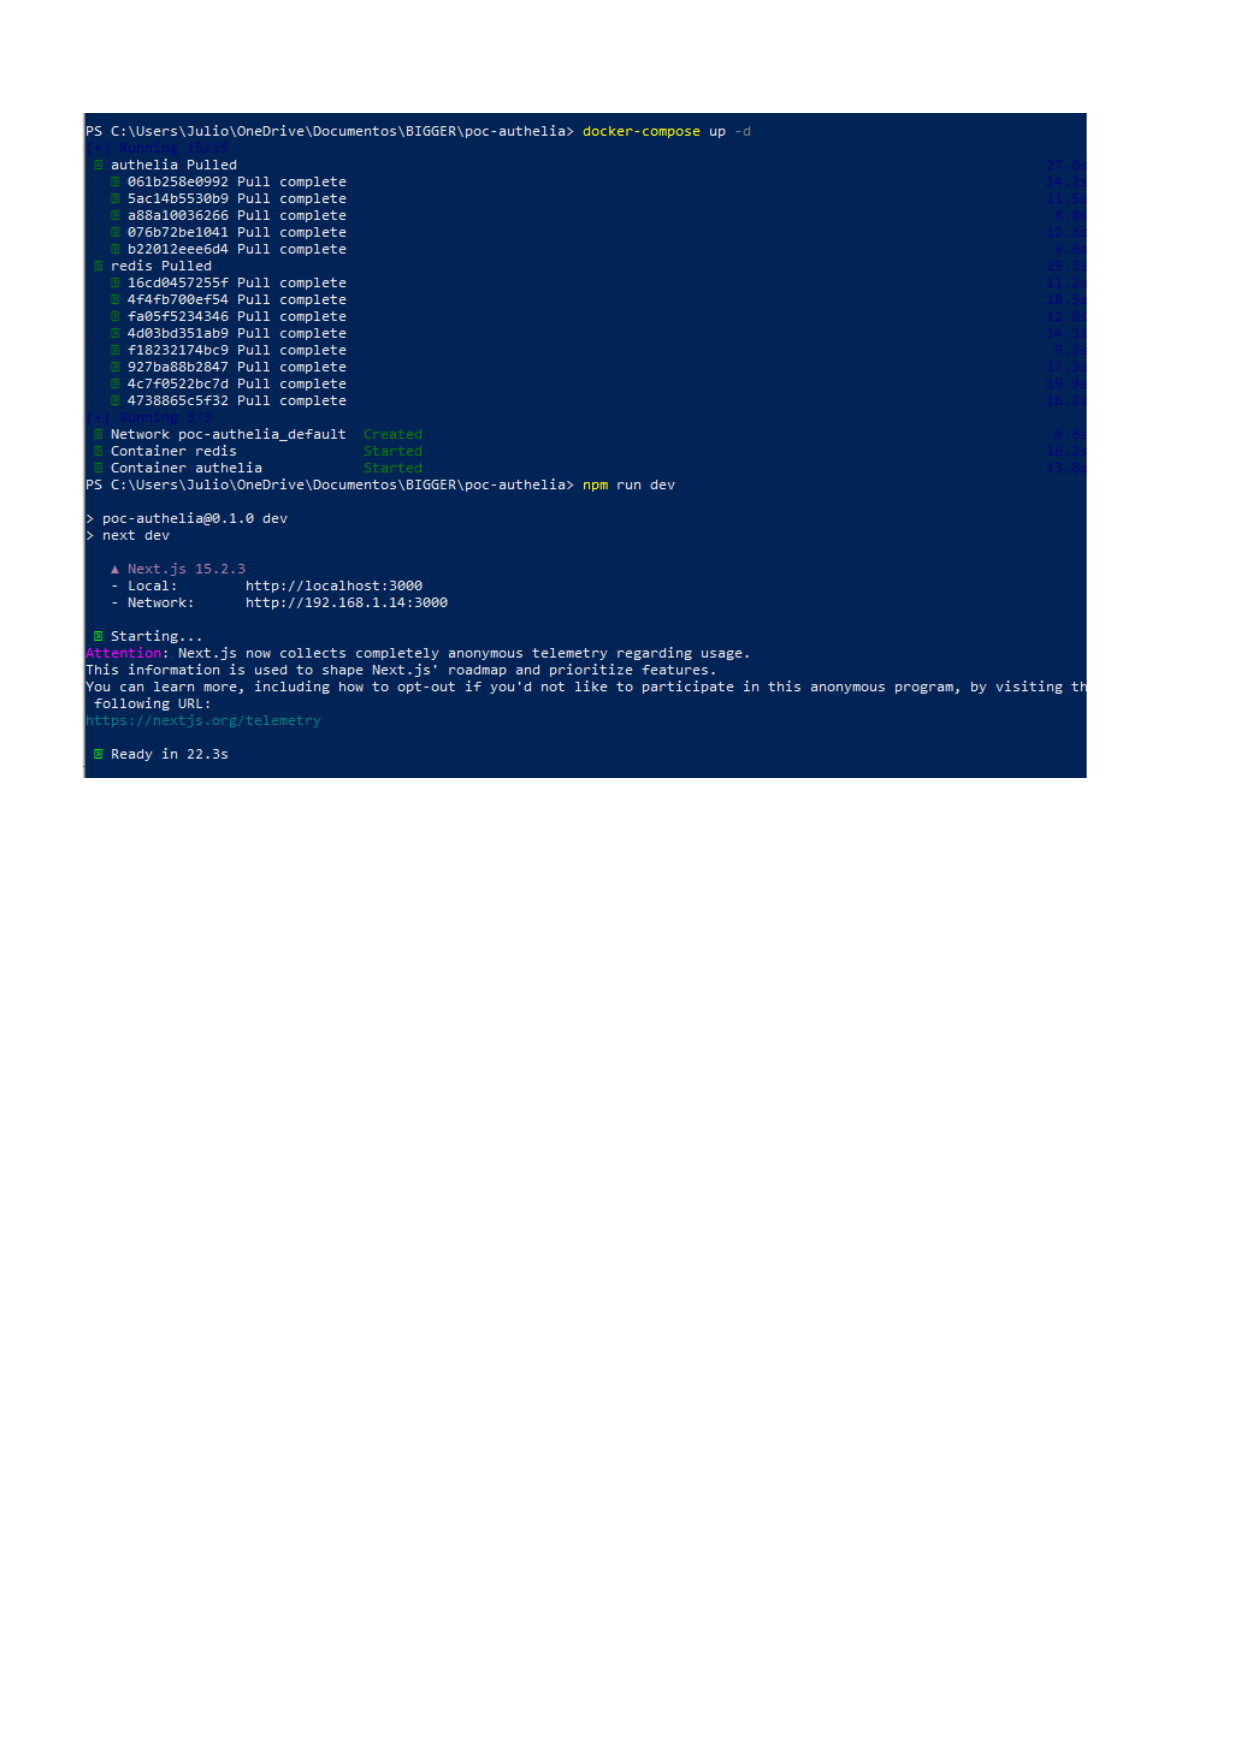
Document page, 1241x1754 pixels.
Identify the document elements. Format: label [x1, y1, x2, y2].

picture [82, 113, 1087, 778]
